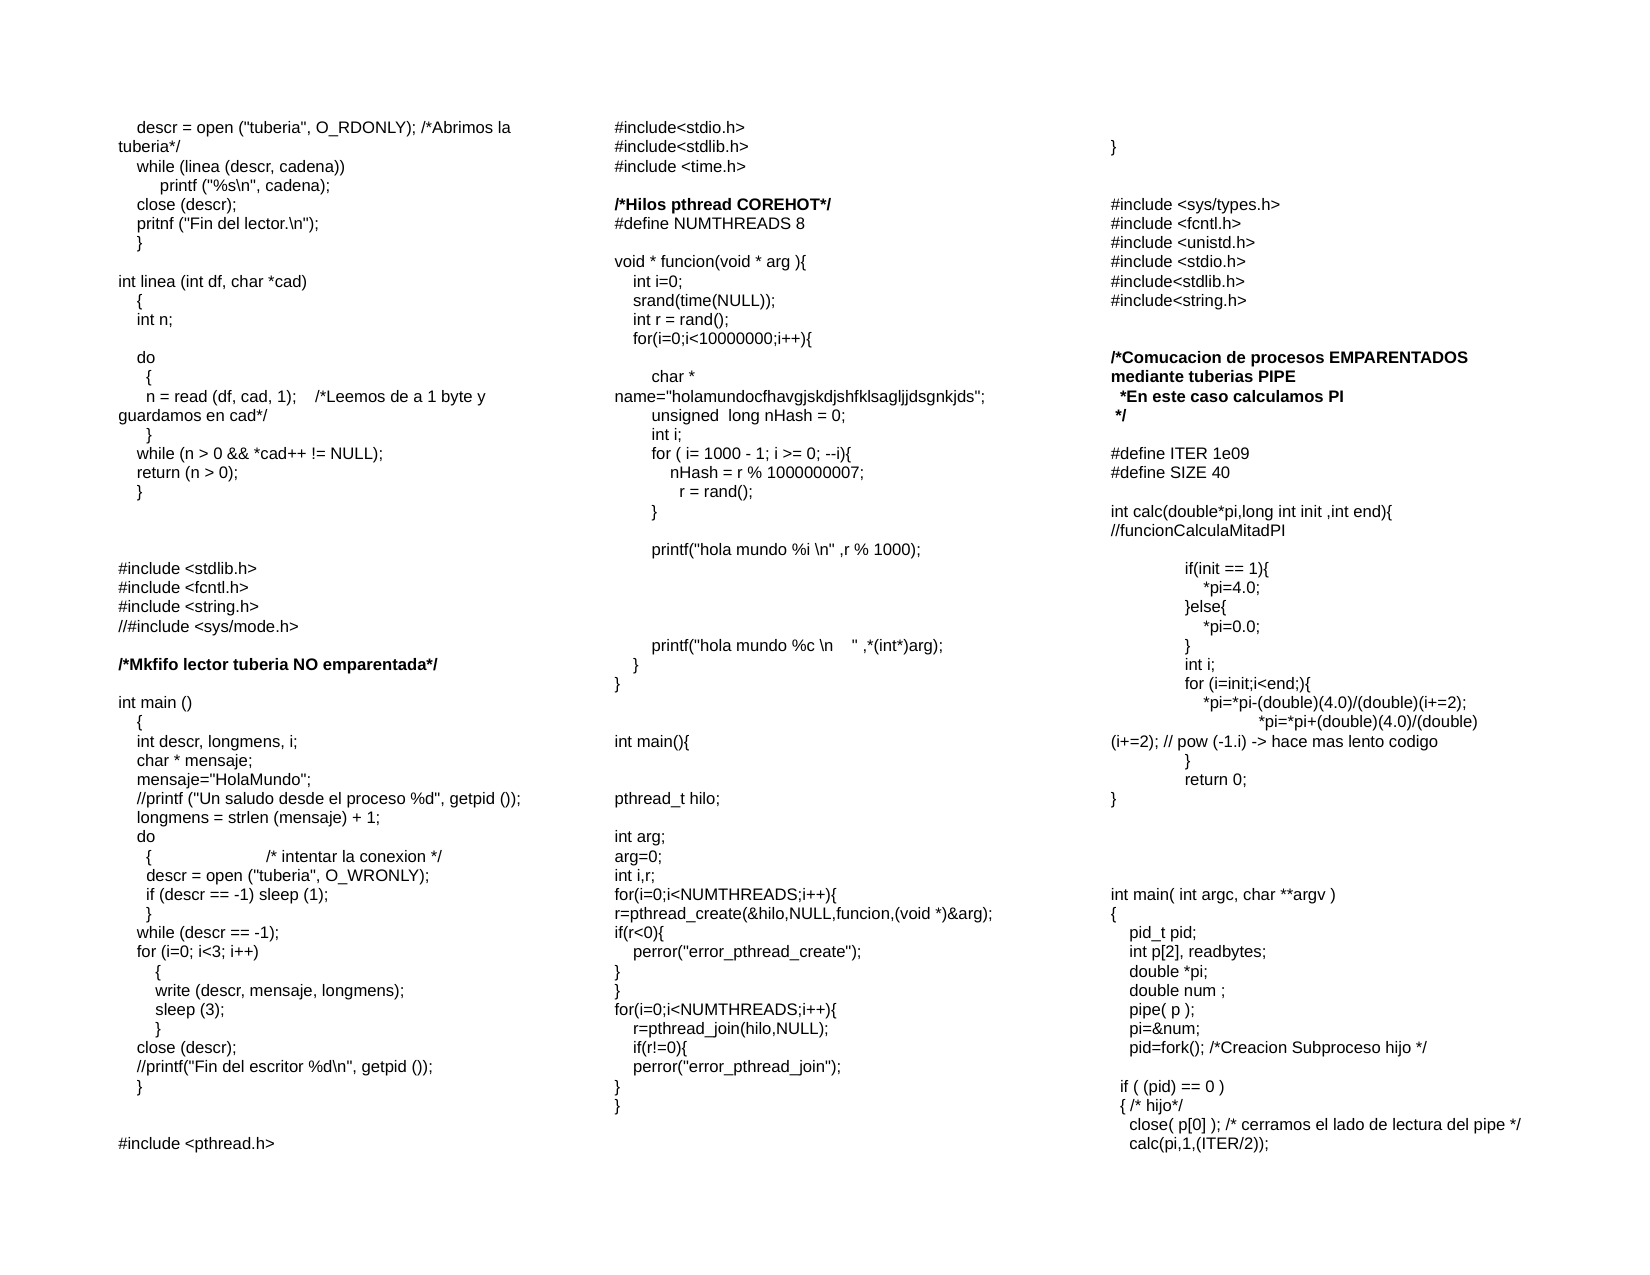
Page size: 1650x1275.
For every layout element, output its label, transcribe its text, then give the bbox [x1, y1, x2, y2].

text #include<string.h> [1111, 291, 1532, 310]
text pid=fork(); /*Creacion Subproceso hijo */ [1111, 1038, 1532, 1057]
text /*Mkfifo lector tuberia NO emparentada*/ [118, 655, 539, 674]
text int p[2], readbytes; [1111, 942, 1532, 961]
text } [614, 1096, 1036, 1115]
text } [118, 904, 539, 923]
text char * mensaje; [118, 751, 539, 770]
text if(r<0){ [614, 923, 1036, 942]
text if (descr == -1) sleep (1); [118, 885, 539, 904]
text printf("hola mundo %c \n " ,*(int*)arg); [614, 636, 1036, 655]
text return (n > 0); [118, 463, 539, 482]
text { /* hijo*/ [1111, 1096, 1532, 1115]
text int main () [118, 693, 539, 712]
text int arg; [614, 827, 1036, 846]
text nHash = r % 1000000007; [614, 463, 1036, 482]
text for(i=0;i<NUMTHREADS;i++){ [614, 885, 1036, 904]
text } [1111, 636, 1532, 655]
text return 0; [1111, 770, 1532, 789]
text */ [1111, 406, 1532, 425]
text int i; [614, 425, 1036, 444]
text //printf("Fin del escritor %d\n", getpid ()); [118, 1057, 539, 1076]
text #include <sys/types.h> [1111, 195, 1532, 214]
text /*Comucacion de procesos EMPARENTADOS mediante tuberias PIPE [1111, 348, 1532, 386]
text write (descr, mensaje, longmens); [118, 981, 539, 1000]
text do [118, 348, 539, 367]
text pritnf ("Fin del lector.\n"); [118, 214, 539, 233]
text } [1111, 137, 1532, 156]
text close( p[0] ); /* cerramos el lado de lectura del pipe */ [1111, 1115, 1532, 1134]
text #include<stdio.h> [614, 118, 1036, 137]
text } [118, 1076, 539, 1096]
text int calc(double*pi,long int init ,int end){ //funcionCalculaMitadPI [1111, 501, 1532, 540]
text } [614, 501, 1036, 521]
text mensaje="HolaMundo"; [118, 770, 539, 789]
text pthread_t hilo; [614, 789, 1036, 808]
text #define ITER 1e09 [1111, 444, 1532, 463]
text #include <unistd.h> [1111, 233, 1532, 252]
text arg=0; [614, 846, 1036, 866]
text do [118, 827, 539, 846]
text { [1111, 904, 1532, 923]
text } [118, 233, 539, 252]
text int descr, longmens, i; [118, 731, 539, 751]
text #include <string.h> [118, 597, 539, 616]
text longmens = strlen (mensaje) + 1; [118, 808, 539, 827]
text } [1111, 751, 1532, 770]
text int main(){ [614, 731, 1036, 751]
text { [118, 712, 539, 731]
text int main( int argc, char **argv ) [1111, 885, 1532, 904]
text *pi=*pi+(double)(4.0)/(double)(i+=2); // pow (-1.i) -> hace mas lento codigo [1111, 712, 1532, 751]
text int i,r; [614, 866, 1036, 885]
text for (i=0; i<3; i++) [118, 942, 539, 961]
text *pi=4.0; [1111, 578, 1532, 597]
text descr = open ("tuberia", O_RDONLY); /*Abrimos la tuberia*/ [118, 118, 539, 156]
text calc(pi,1,(ITER/2)); [1111, 1134, 1532, 1153]
text #include<stdlib.h> [614, 137, 1036, 156]
text pipe( p ); [1111, 1000, 1532, 1019]
text }else{ [1111, 597, 1532, 616]
text perror("error_pthread_create"); [614, 942, 1036, 961]
text } [614, 655, 1036, 674]
text int n; [118, 310, 539, 329]
text #include <fcntl.h> [118, 578, 539, 597]
text printf("hola mundo %i \n" ,r % 1000); [614, 540, 1036, 559]
text r = rand(); [614, 482, 1036, 501]
text r=pthread_create(&hilo,NULL,funcion,(void *)&arg); [614, 904, 1036, 923]
text int i=0; [614, 271, 1036, 291]
text /*Hilos pthread COREHOT*/ [614, 195, 1036, 214]
text sleep (3); [118, 1000, 539, 1019]
text } [1111, 789, 1532, 808]
text pid_t pid; [1111, 923, 1532, 942]
text int i; [1111, 655, 1532, 674]
text while (linea (descr, cadena)) [118, 156, 539, 176]
text double *pi; [1111, 961, 1532, 981]
text } [614, 1076, 1036, 1096]
text #include <stdlib.h> [118, 559, 539, 578]
text while (n > 0 && *cad++ != NULL); [118, 444, 539, 463]
text //#include <sys/mode.h> [118, 616, 539, 636]
text { [118, 961, 539, 981]
text #include <fcntl.h> [1111, 214, 1532, 233]
text int linea (int df, char *cad) [118, 271, 539, 291]
text if(r!=0){ [614, 1038, 1036, 1057]
text *pi=*pi-(double)(4.0)/(double)(i+=2); [1111, 693, 1532, 712]
text } [118, 1019, 539, 1038]
text *En este caso calculamos PI [1111, 386, 1532, 406]
text char * name="holamundocfhavgjskdjshfklsagljjdsgnkjds"; [614, 367, 1036, 406]
text #define NUMTHREADS 8 [614, 214, 1036, 233]
text unsigned long nHash = 0; [614, 406, 1036, 425]
text for (i=init;i<end;){ [1111, 674, 1532, 693]
text for ( i= 1000 - 1; i >= 0; --i){ [614, 444, 1036, 463]
text #define SIZE 40 [1111, 463, 1532, 482]
text } [614, 981, 1036, 1000]
text if ( (pid) == 0 ) [1111, 1076, 1532, 1096]
text #include<stdlib.h> [1111, 271, 1532, 291]
text void * funcion(void * arg ){ [614, 252, 1036, 271]
text if(init == 1){ [1111, 559, 1532, 578]
text } [118, 425, 539, 444]
text //printf ("Un saludo desde el proceso %d", getpid ()); [118, 789, 539, 808]
text double num ; [1111, 981, 1532, 1000]
text { [118, 291, 539, 310]
text for(i=0;i<NUMTHREADS;i++){ [614, 1000, 1036, 1019]
text #include <stdio.h> [1111, 252, 1532, 271]
text srand(time(NULL)); [614, 291, 1036, 310]
text #include <time.h> [614, 156, 1036, 176]
text close (descr); [118, 1038, 539, 1057]
text descr = open ("tuberia", O_WRONLY); [118, 866, 539, 885]
text n = read (df, cad, 1); /*Leemos de a 1 byte y guardamos en cad*/ [118, 386, 539, 425]
text printf ("%s\n", cadena); [118, 176, 539, 195]
text } [614, 674, 1036, 693]
text r=pthread_join(hilo,NULL); [614, 1019, 1036, 1038]
text close (descr); [118, 195, 539, 214]
text while (descr == -1); [118, 923, 539, 942]
text { /* intentar la conexion */ [118, 846, 539, 866]
text } [118, 482, 539, 501]
text #include <pthread.h> [118, 1134, 539, 1153]
text perror("error_pthread_join"); [614, 1057, 1036, 1076]
text } [614, 961, 1036, 981]
text *pi=0.0; [1111, 616, 1532, 636]
text { [118, 367, 539, 386]
text int r = rand(); [614, 310, 1036, 329]
text pi=&num; [1111, 1019, 1532, 1038]
text for(i=0;i<10000000;i++){ [614, 329, 1036, 348]
